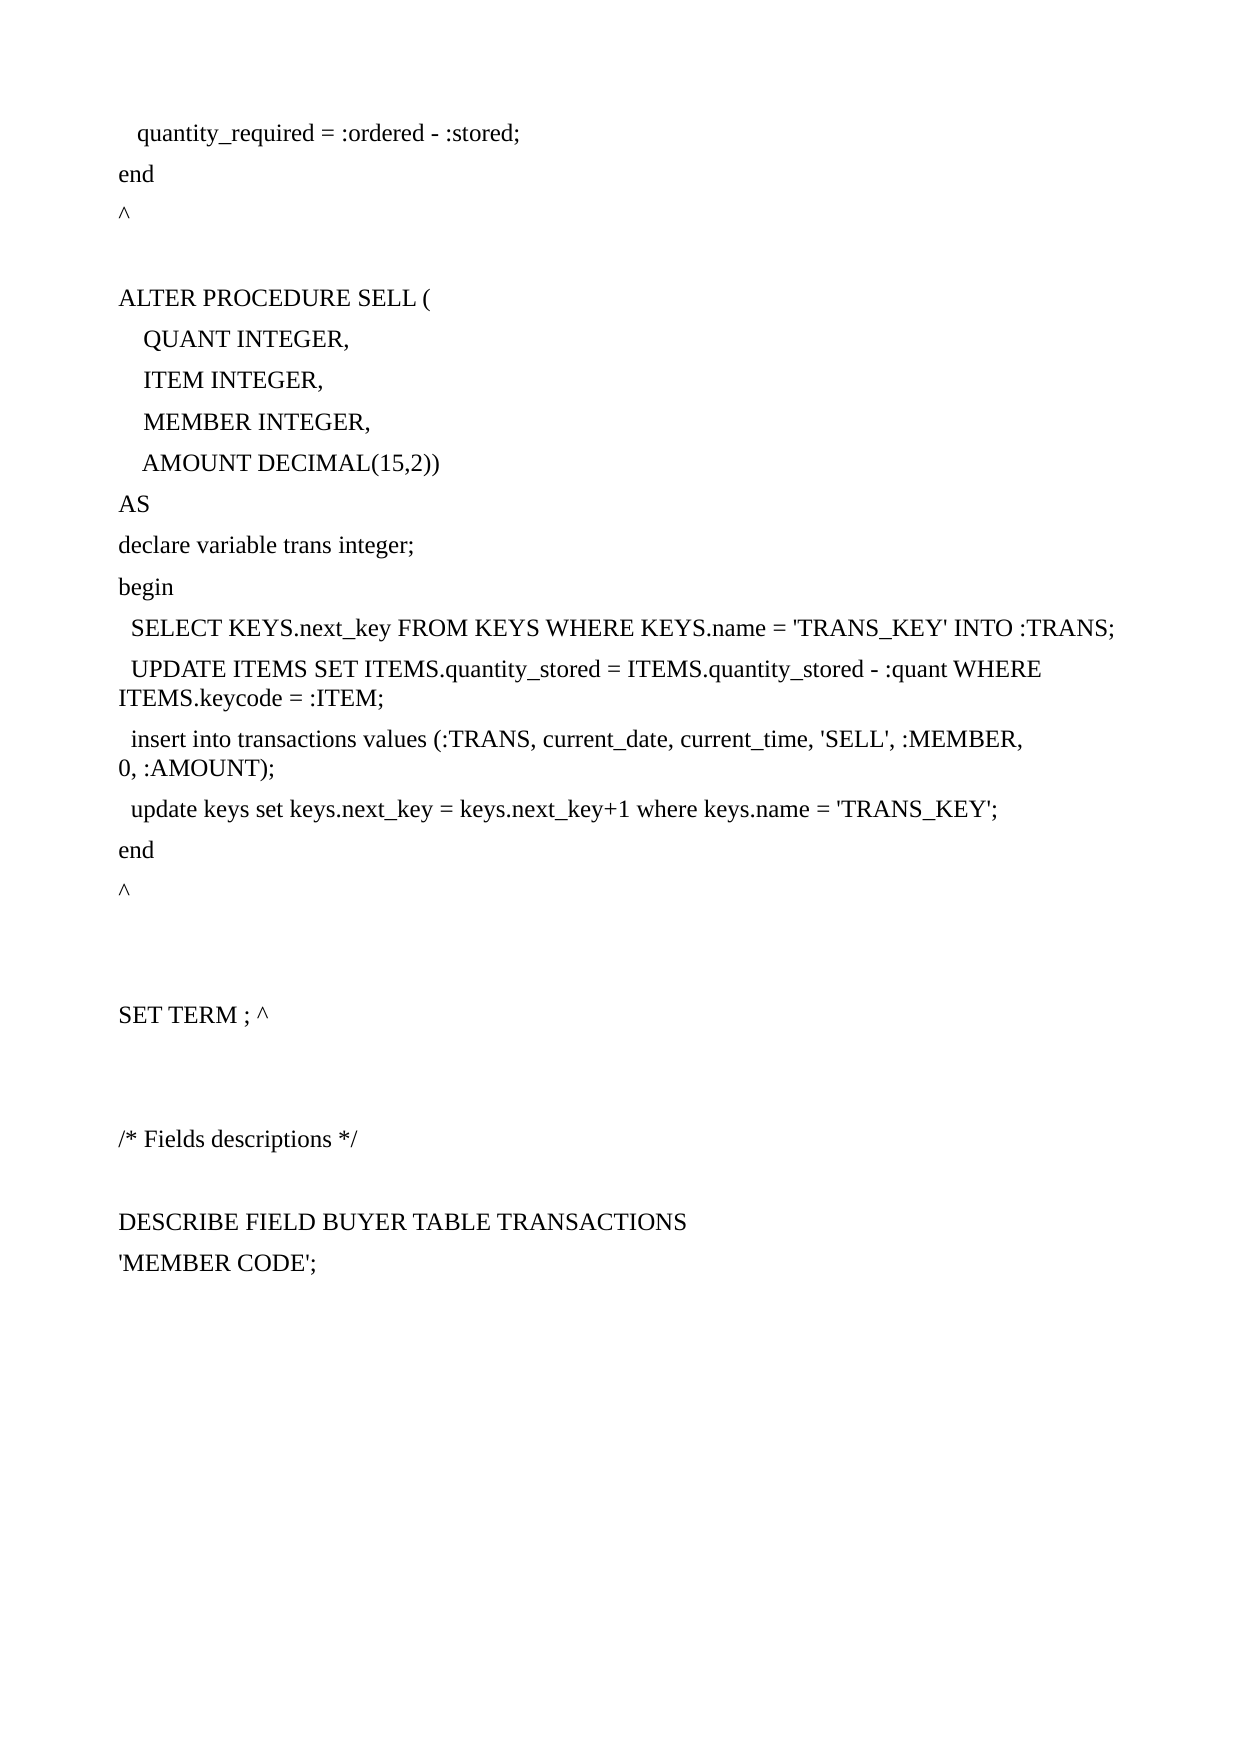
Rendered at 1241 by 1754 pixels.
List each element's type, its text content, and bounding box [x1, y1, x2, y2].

text insert into transactions values (:TRANS, current_date, current_time, 'SELL', :MEMBER, 0, :AMOUNT); [118, 724, 1122, 782]
text DESCRIBE FIELD BUYER TABLE TRANSACTIONS [118, 1207, 1122, 1236]
text quantity_required = :ordered - :stored; [118, 118, 1122, 147]
text ALTER PROCEDURE SELL ( [118, 283, 1122, 312]
text ITEM INTEGER, [118, 366, 1122, 394]
text MEMBER INTEGER, [118, 407, 1122, 436]
text end [118, 836, 1122, 864]
text AS [118, 489, 1122, 518]
text update keys set keys.next_key = keys.next_key+1 where keys.name = 'TRANS_KEY'; [118, 794, 1122, 823]
text /* Fields descriptions */ [118, 1124, 1122, 1153]
text declare variable trans integer; [118, 531, 1122, 559]
text AMOUNT DECIMAL(15,2)) [118, 448, 1122, 477]
text SELECT KEYS.next_key FROM KEYS WHERE KEYS.name = 'TRANS_KEY' INTO :TRANS; [118, 613, 1122, 642]
text 'MEMBER CODE'; [118, 1248, 1122, 1277]
text SET TERM ; ^ [118, 1001, 1122, 1029]
text ^ [118, 877, 1122, 906]
text QUANT INTEGER, [118, 324, 1122, 353]
text UPDATE ITEMS SET ITEMS.quantity_stored = ITEMS.quantity_stored - :quant WHERE ITEMS.keycode = :ITEM; [118, 654, 1122, 712]
text begin [118, 572, 1122, 601]
text end [118, 159, 1122, 188]
text ^ [118, 201, 1122, 229]
